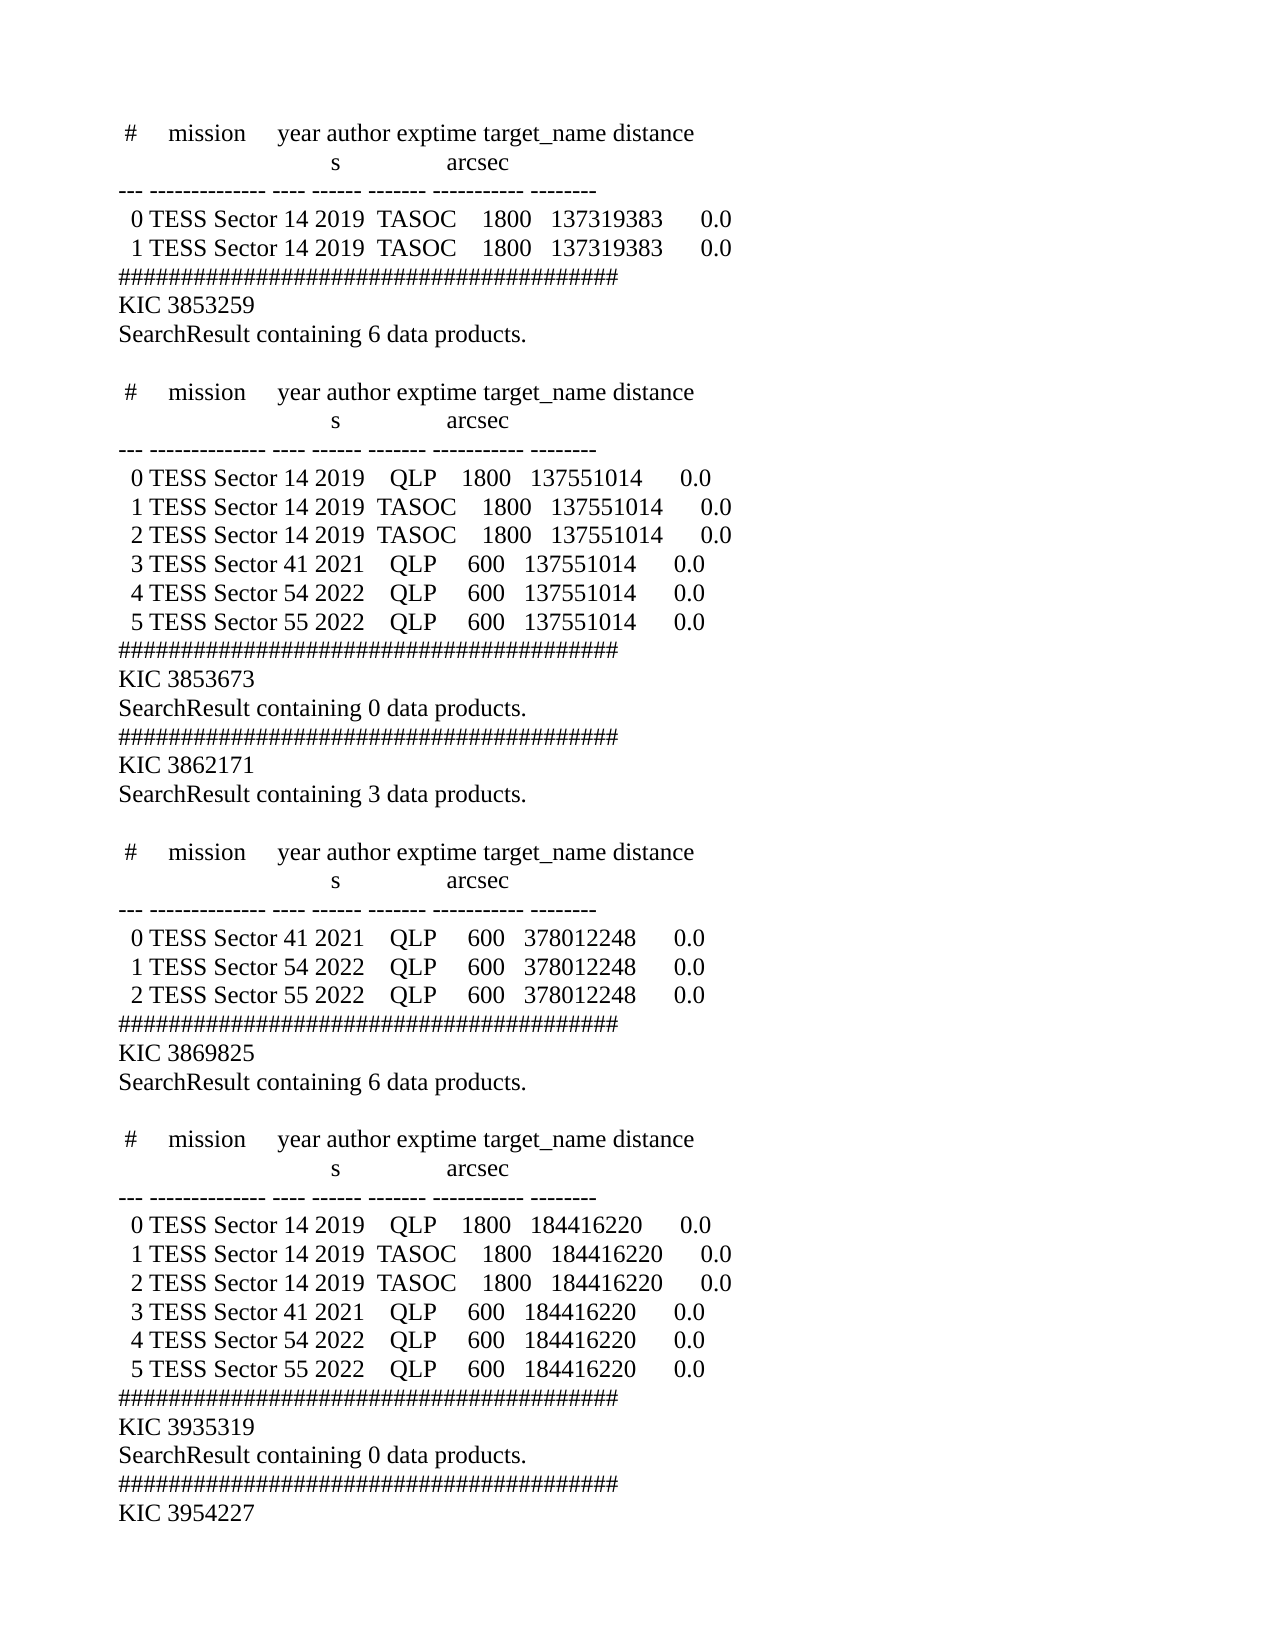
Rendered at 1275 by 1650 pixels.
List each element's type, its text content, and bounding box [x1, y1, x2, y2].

text s arcsec [118, 866, 1157, 894]
text ######################################## [118, 262, 1157, 291]
text KIC 3954227 [118, 1498, 1157, 1527]
text --- -------------- ---- ------ ------- ----------- -------- [118, 894, 1157, 923]
text 1 TESS Sector 14 2019 TASOC 1800 184416220 0.0 [118, 1239, 1157, 1268]
text SearchResult containing 6 data products. [118, 1067, 1157, 1096]
text 1 TESS Sector 54 2022 QLP 600 378012248 0.0 [118, 952, 1157, 981]
text s arcsec [118, 406, 1157, 434]
text # mission year author exptime target_name distance [118, 118, 1157, 147]
text 1 TESS Sector 14 2019 TASOC 1800 137551014 0.0 [118, 492, 1157, 521]
text 4 TESS Sector 54 2022 QLP 600 184416220 0.0 [118, 1326, 1157, 1354]
text KIC 3935319 [118, 1412, 1157, 1441]
text ######################################## [118, 1383, 1157, 1412]
text 5 TESS Sector 55 2022 QLP 600 137551014 0.0 [118, 607, 1157, 636]
text # mission year author exptime target_name distance [118, 837, 1157, 866]
text 5 TESS Sector 55 2022 QLP 600 184416220 0.0 [118, 1354, 1157, 1383]
text 4 TESS Sector 54 2022 QLP 600 137551014 0.0 [118, 578, 1157, 607]
text 0 TESS Sector 14 2019 QLP 1800 184416220 0.0 [118, 1211, 1157, 1239]
text --- -------------- ---- ------ ------- ----------- -------- [118, 176, 1157, 204]
text 2 TESS Sector 14 2019 TASOC 1800 184416220 0.0 [118, 1268, 1157, 1297]
text KIC 3853673 [118, 664, 1157, 693]
text # mission year author exptime target_name distance [118, 1124, 1157, 1153]
text 2 TESS Sector 55 2022 QLP 600 378012248 0.0 [118, 981, 1157, 1009]
text --- -------------- ---- ------ ------- ----------- -------- [118, 434, 1157, 463]
text ######################################## [118, 1009, 1157, 1038]
text 3 TESS Sector 41 2021 QLP 600 184416220 0.0 [118, 1297, 1157, 1326]
text 0 TESS Sector 41 2021 QLP 600 378012248 0.0 [118, 923, 1157, 952]
text 0 TESS Sector 14 2019 TASOC 1800 137319383 0.0 [118, 204, 1157, 233]
text 2 TESS Sector 14 2019 TASOC 1800 137551014 0.0 [118, 521, 1157, 549]
text ######################################## [118, 636, 1157, 664]
text KIC 3869825 [118, 1038, 1157, 1067]
text KIC 3862171 [118, 751, 1157, 779]
text s arcsec [118, 147, 1157, 176]
text ######################################## [118, 1469, 1157, 1498]
text 3 TESS Sector 41 2021 QLP 600 137551014 0.0 [118, 549, 1157, 578]
text ######################################## [118, 722, 1157, 751]
text 0 TESS Sector 14 2019 QLP 1800 137551014 0.0 [118, 463, 1157, 492]
text s arcsec [118, 1153, 1157, 1182]
text KIC 3853259 [118, 291, 1157, 319]
text --- -------------- ---- ------ ------- ----------- -------- [118, 1182, 1157, 1211]
text SearchResult containing 3 data products. [118, 779, 1157, 808]
text SearchResult containing 0 data products. [118, 693, 1157, 722]
text SearchResult containing 0 data products. [118, 1441, 1157, 1469]
text SearchResult containing 6 data products. [118, 319, 1157, 348]
text 1 TESS Sector 14 2019 TASOC 1800 137319383 0.0 [118, 233, 1157, 262]
text # mission year author exptime target_name distance [118, 377, 1157, 406]
